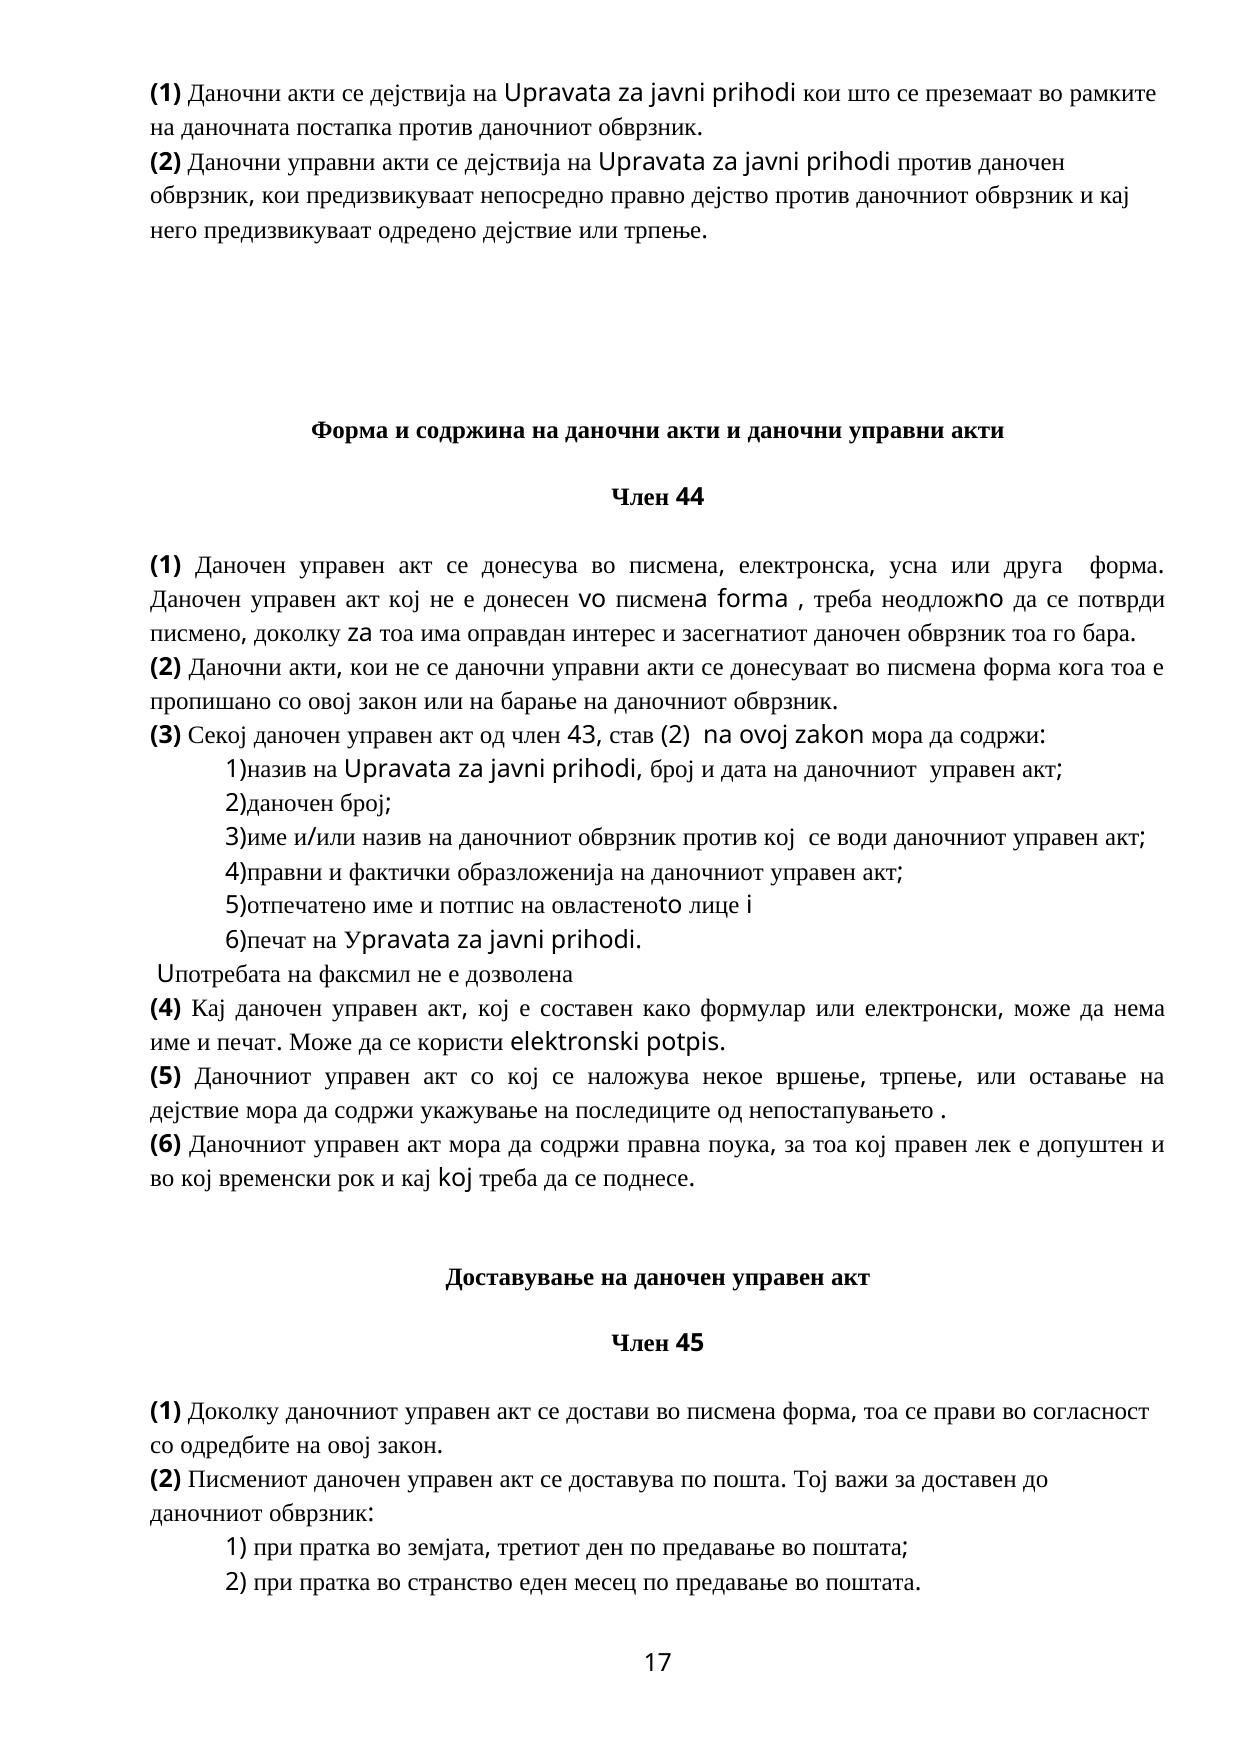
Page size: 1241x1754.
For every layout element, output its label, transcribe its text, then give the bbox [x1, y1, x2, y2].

text 5)отпечатено име и потпис на овластеноto лице i [225, 887, 1165, 921]
text (1) Доколку даночниот управен акт се достави во писмена форма, тоа се прави во согласност со одредбите на овој закон. [150, 1393, 1165, 1461]
text (2) Даночни акти, кои не се даночни управни акти се донесуваат во писмена форма кога тоа е пропишано со овој закон или на барање на даночниот обврзник. [150, 649, 1165, 717]
text (1) Даночен управен акт се донесува во писмена, електронска, усна или друга форма. Даночен управен акт кој не е донесен vo писменa forma , треба неодложno да се потврди писмено, доколку za тоа има оправдан интерес и засегнатиот даночен обврзник тоа го бара. [150, 547, 1165, 649]
text 1) при пратка во земјата, третиот ден по предавање во поштата; [225, 1529, 1165, 1563]
text Член 45 [150, 1325, 1165, 1359]
text Доставување на даночен управен акт [150, 1262, 1165, 1291]
text (6) Даночниот управен акт мора да содржи правна поука, за тоа кој правен лек е допуштен и во кој временски рок и кај koj треба да се поднесе. [150, 1126, 1165, 1194]
text (5) Даночниот управен акт со кој се наложува некое вршење, трпење, или оставање на дејствие мора да содржи укажување на последиците од непостапувањето . [150, 1057, 1165, 1126]
text 3)име и/или назив на даночниот обврзник против кој се води даночниот управен акт; [225, 819, 1165, 853]
text Форма и содржина на даночни акти и даночни управни акти [150, 416, 1165, 444]
text 2) при пратка во странство еден месец по предавање во поштата. [225, 1563, 1165, 1597]
text 6)печат на Уpravata za javni prihodi. [225, 921, 1165, 955]
text Uпотребата на факсмил не е дозволена [150, 955, 1165, 989]
text (3) Секој даночен управен акт од член 43, став (2) na ovoj zakon мора да содржи: [150, 717, 1165, 751]
text (2) Даночни управни акти се дејствија на Upravata za javni prihodi против даночен обврзник, кои предизвикуваат непосредно правно дејство против даночниот обврзник и кај него предизвикуваат одредено дејствие или трпење. [150, 143, 1165, 245]
text Член 44 [150, 478, 1165, 512]
text (4) Кај даночен управен акт, кој е составен како формулар или електронски, може да нема име и печат. Може да се користи elektronski potpis. [150, 989, 1165, 1057]
text (2) Писмениот даночен управен акт се доставува по пошта. Тој важи за доставен до даночниот обврзник: [150, 1461, 1165, 1529]
text 4)правни и фактички образложенија на даночниот управен акт; [225, 853, 1165, 887]
text 1)назив на Upravata za javni prihodi, број и дата на даночниот управен акт; [225, 751, 1165, 785]
text 2)даночен број; [225, 785, 1165, 819]
text (1) Даночни акти се дејствија на Upravata za javni prihodi кои што се преземаат во рамките на даночната постапка против даночниот обврзник. [150, 75, 1165, 143]
